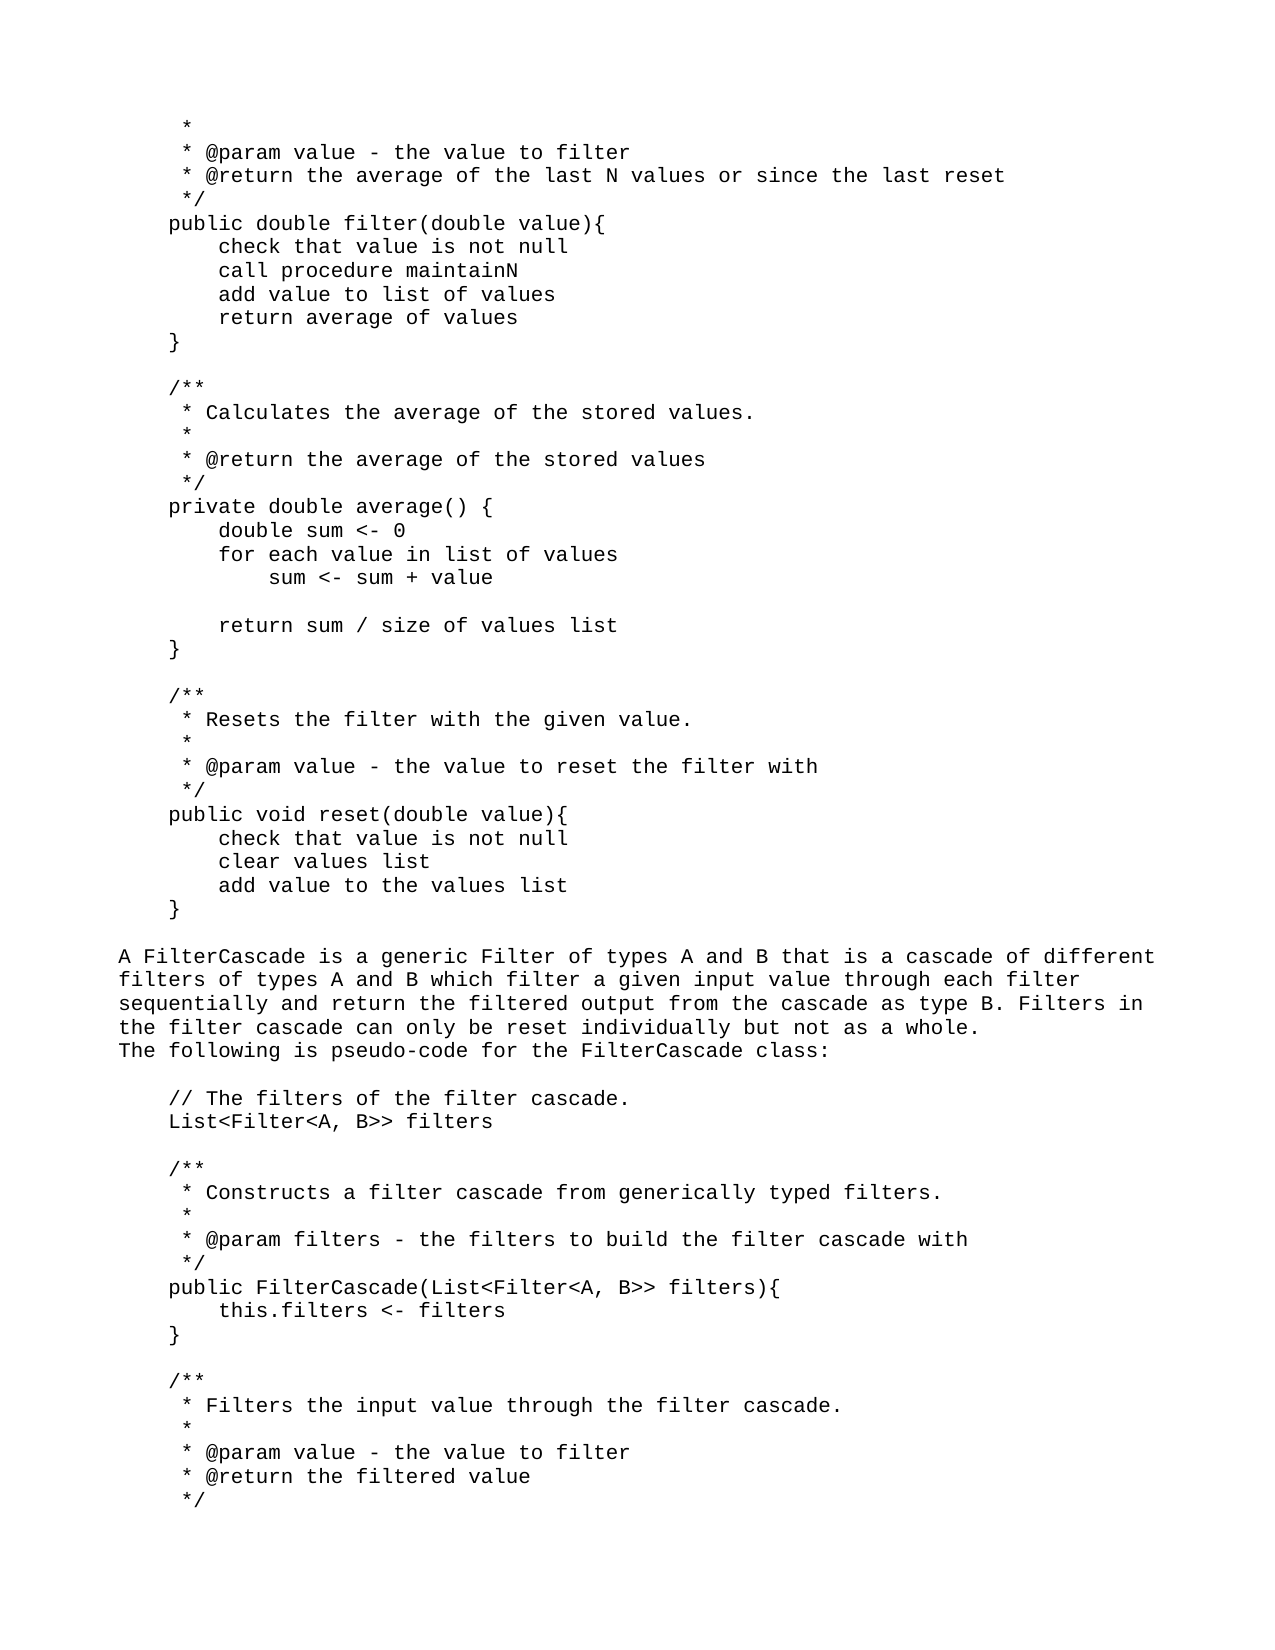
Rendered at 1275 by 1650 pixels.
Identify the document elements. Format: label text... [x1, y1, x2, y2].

text /** [118, 686, 1157, 709]
text * @return the filtered value [118, 1466, 1157, 1489]
text } [118, 638, 1157, 662]
text public double filter(double value){ [118, 213, 1157, 236]
text } [118, 1324, 1157, 1348]
text */ [118, 473, 1157, 496]
text check that value is not null [118, 236, 1157, 260]
text private double average() { [118, 496, 1157, 520]
text * Filters the input value through the filter cascade. [118, 1395, 1157, 1419]
text A FilterCascade is a generic Filter of types A and B that is a cascade of different filters of types A and B which filter a given input value through each filter sequentially and return the filtered output from the cascade as type B. Filters in the filter cascade can only be reset individually but not as a whole. [118, 946, 1157, 1040]
text } [118, 331, 1157, 354]
text public void reset(double value){ [118, 804, 1157, 827]
text * @return the average of the stored values [118, 449, 1157, 473]
text */ [118, 780, 1157, 804]
text * Constructs a filter cascade from generically typed filters. [118, 1182, 1157, 1206]
text sum <- sum + value [118, 567, 1157, 591]
text * @param value - the value to reset the filter with [118, 757, 1157, 780]
text /** [118, 378, 1157, 402]
text * @param value - the value to filter [118, 1442, 1157, 1466]
text * Calculates the average of the stored values. [118, 402, 1157, 426]
text * [118, 426, 1157, 449]
text * [118, 1419, 1157, 1442]
text * @param value - the value to filter [118, 142, 1157, 165]
text */ [118, 1253, 1157, 1277]
text return average of values [118, 307, 1157, 331]
text this.filters <- filters [118, 1300, 1157, 1324]
text /** [118, 1371, 1157, 1395]
text The following is pseudo-code for the FilterCascade class: [118, 1040, 1157, 1064]
text } [118, 898, 1157, 922]
text * @param filters - the filters to build the filter cascade with [118, 1229, 1157, 1253]
text * [118, 1206, 1157, 1229]
text /** [118, 1158, 1157, 1182]
text double sum <- 0 [118, 520, 1157, 544]
text * Resets the filter with the given value. [118, 709, 1157, 733]
text public FilterCascade(List<Filter<A, B>> filters){ [118, 1277, 1157, 1300]
text */ [118, 189, 1157, 213]
text // The filters of the filter cascade. [118, 1088, 1157, 1111]
text List<Filter<A, B>> filters [118, 1111, 1157, 1135]
text for each value in list of values [118, 544, 1157, 567]
text return sum / size of values list [118, 615, 1157, 638]
text add value to list of values [118, 284, 1157, 307]
text * [118, 118, 1157, 142]
text * @return the average of the last N values or since the last reset [118, 165, 1157, 189]
text add value to the values list [118, 875, 1157, 898]
text */ [118, 1489, 1157, 1513]
text clear values list [118, 851, 1157, 875]
text call procedure maintainN [118, 260, 1157, 284]
text check that value is not null [118, 827, 1157, 851]
text * [118, 733, 1157, 757]
